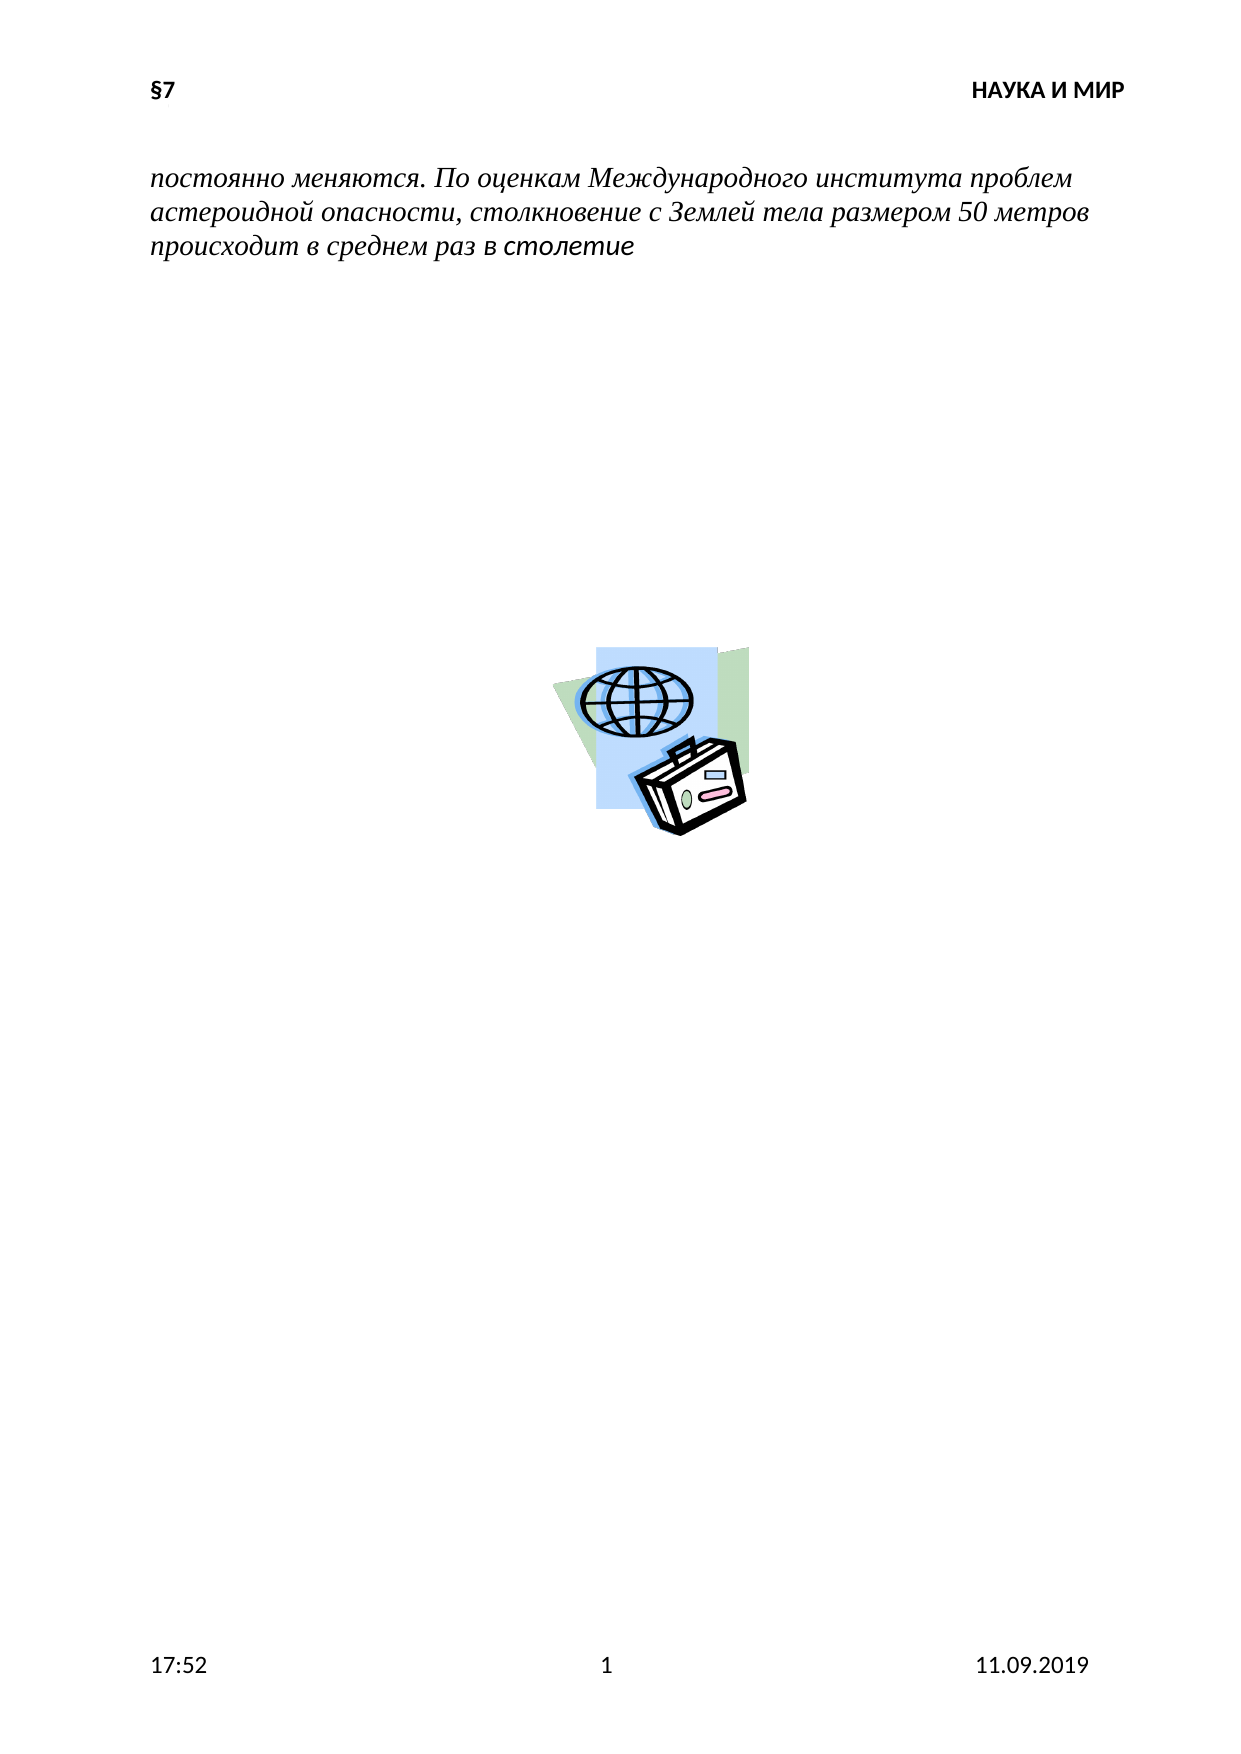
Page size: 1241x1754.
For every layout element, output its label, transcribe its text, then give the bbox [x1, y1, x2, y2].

picture [552, 647, 749, 836]
text постоянно меняются. По оценкам Международного института проблем астероидной опасности, столкновение с Землей тела размером 50 метров происходит в среднем раз в столетие [150, 160, 1152, 263]
